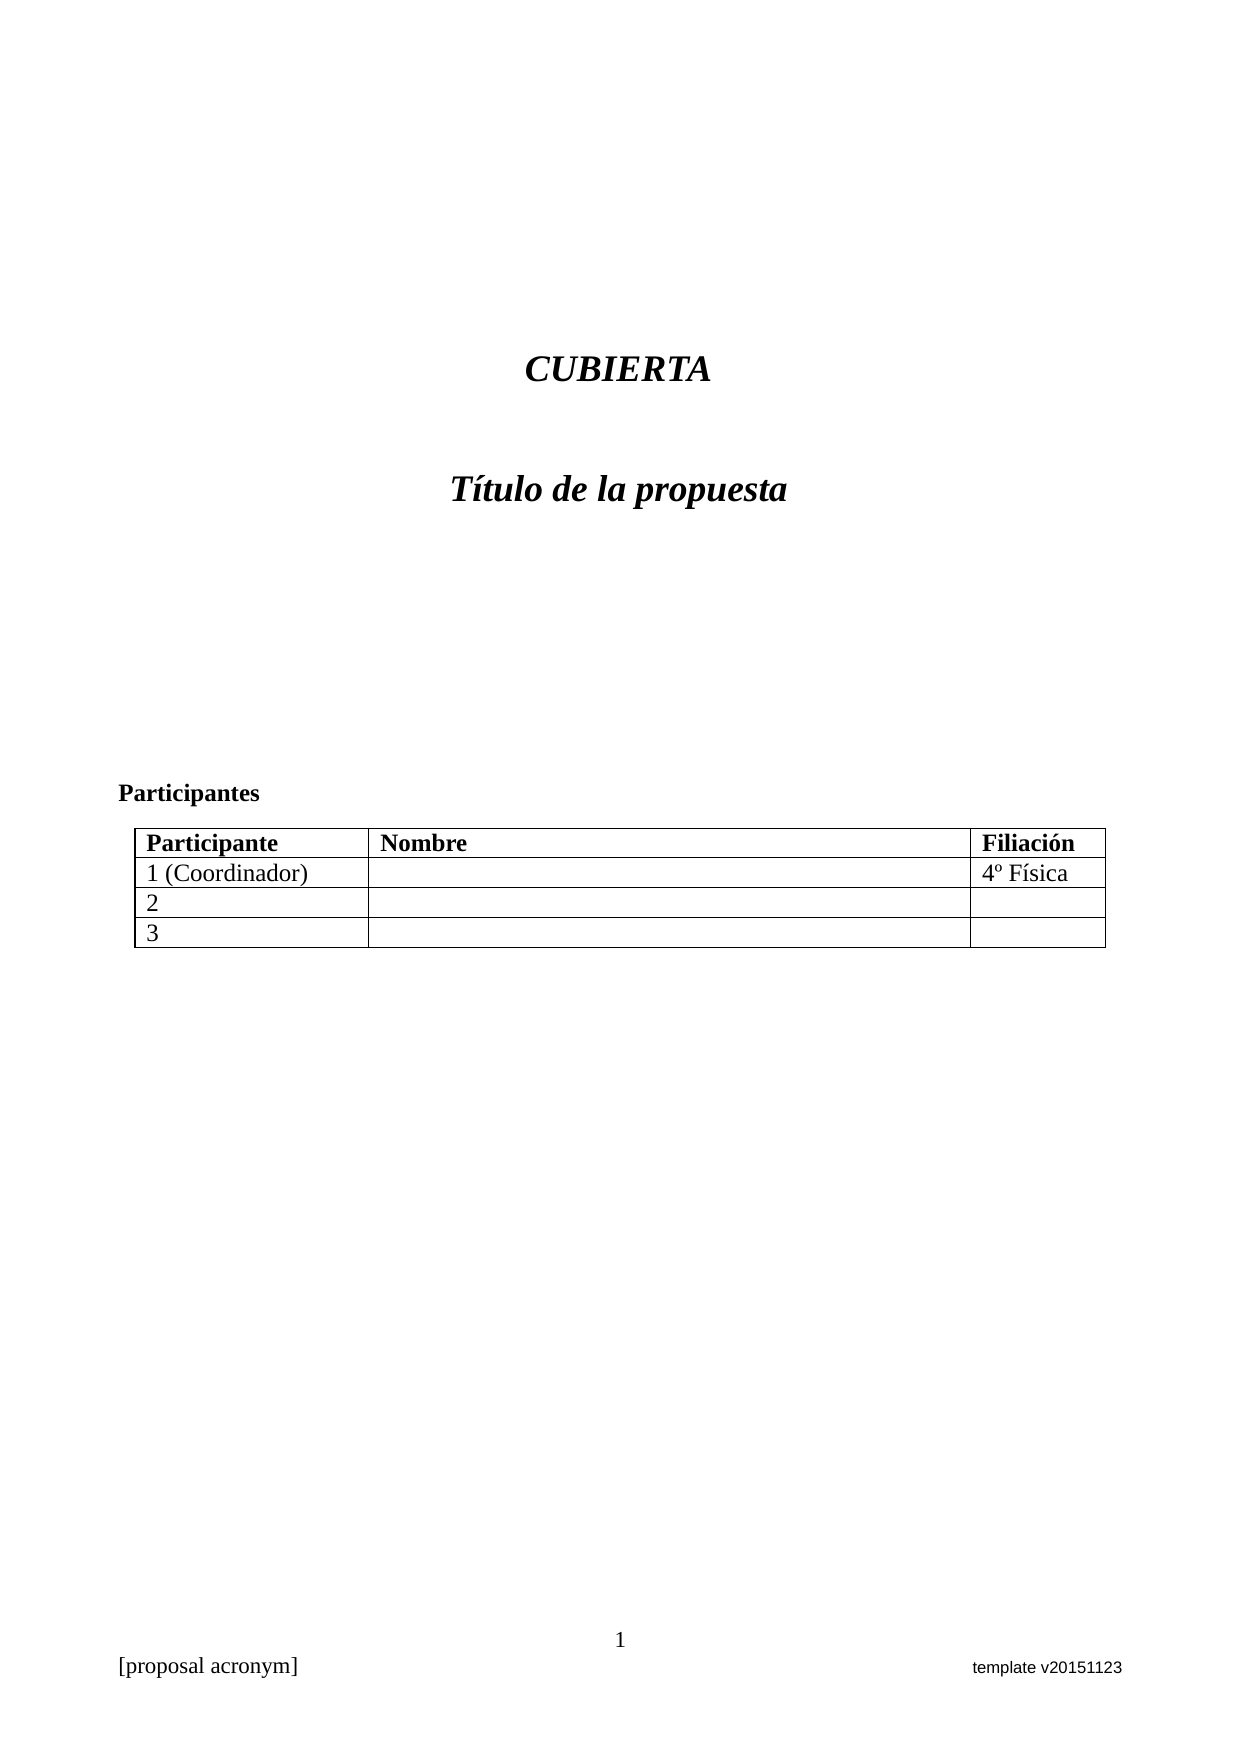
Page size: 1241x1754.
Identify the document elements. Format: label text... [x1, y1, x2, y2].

text Participantes [118, 778, 1122, 807]
text Título de la propuesta [118, 466, 1122, 509]
table_cell 4º Física [971, 858, 1105, 887]
table_header Filiación [971, 829, 1105, 857]
table_cell [369, 858, 970, 887]
text CUBIERTA [118, 346, 1122, 389]
table_cell [369, 888, 970, 917]
table_header Nombre [369, 829, 970, 857]
table_cell [971, 918, 1105, 947]
table_cell [971, 888, 1105, 917]
table_cell 1 (Coordinador) [136, 858, 368, 887]
table_header Participante [136, 829, 368, 857]
table_cell 2 [136, 888, 368, 917]
table_cell 3 [136, 918, 368, 947]
table_cell [369, 918, 970, 947]
